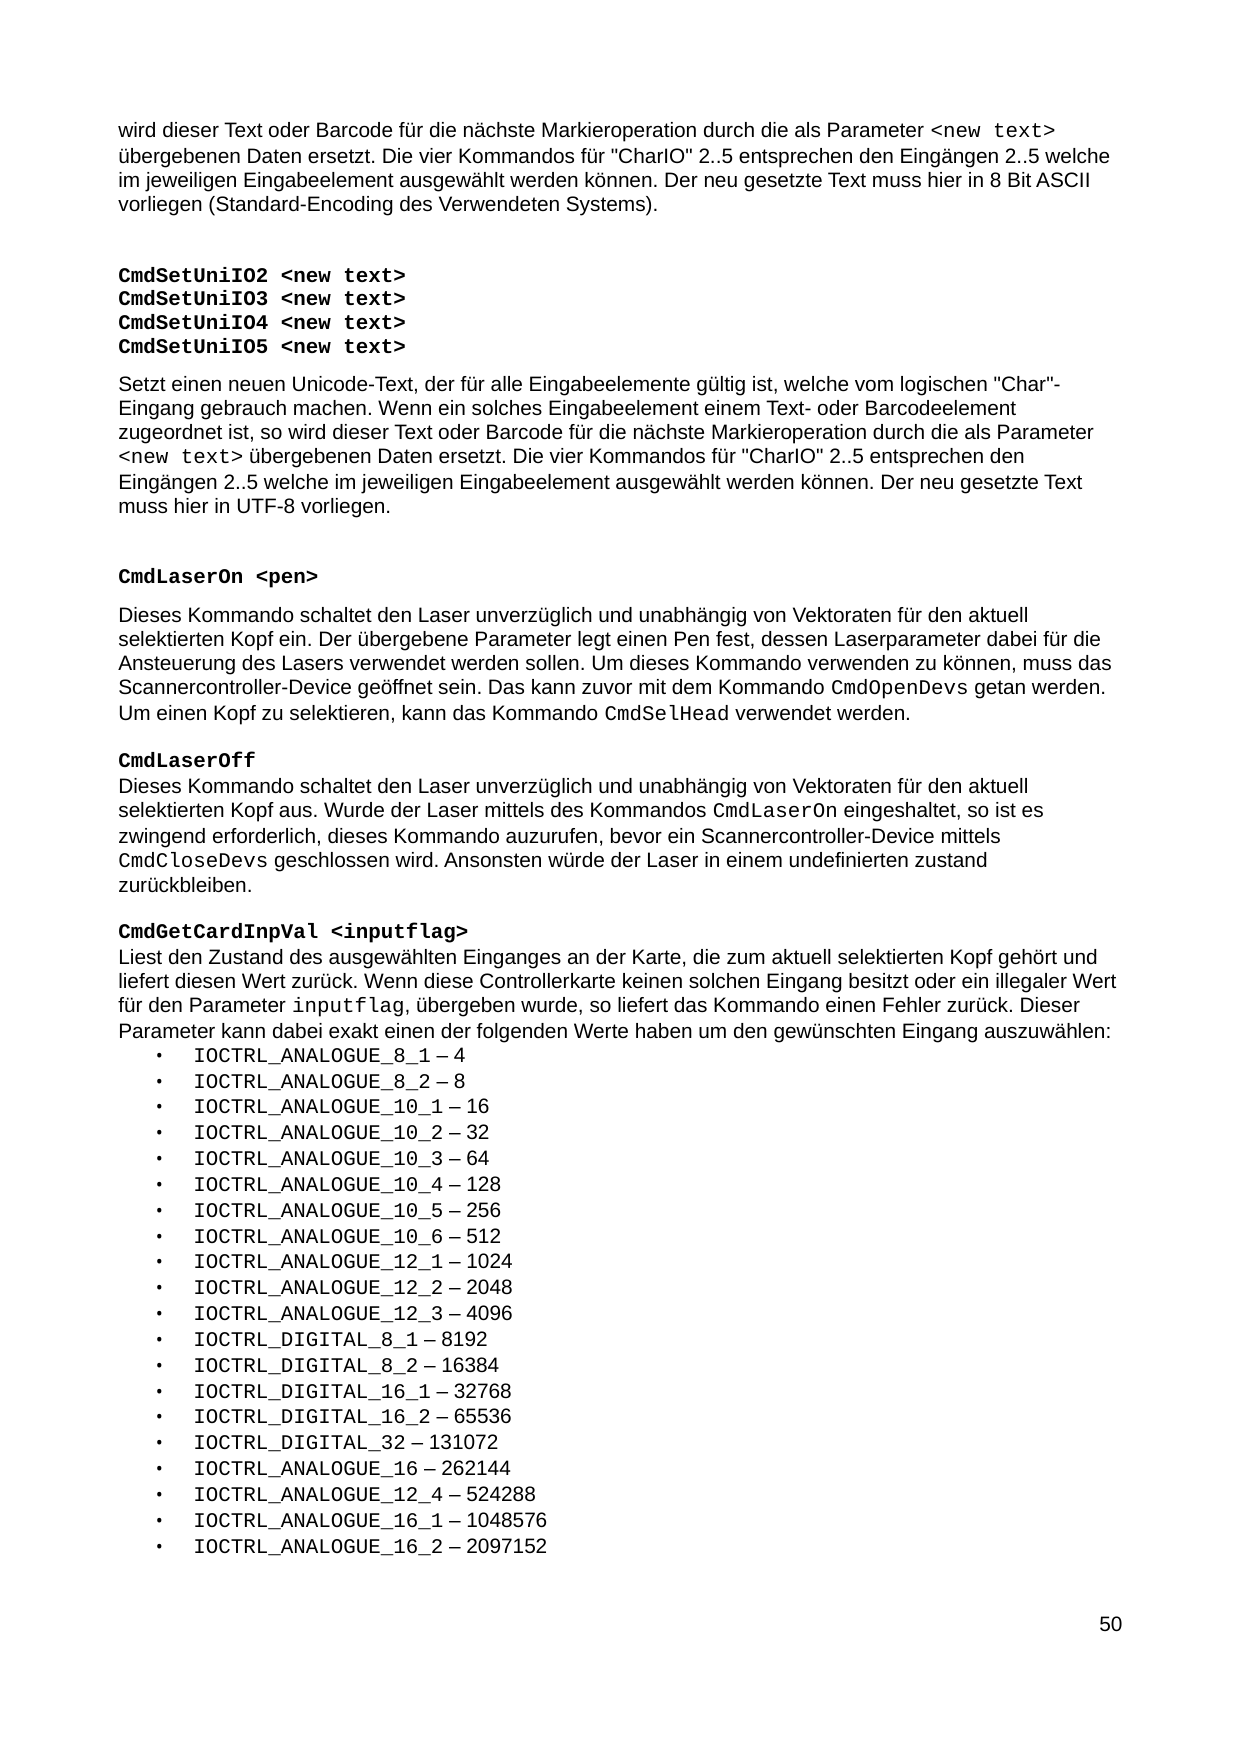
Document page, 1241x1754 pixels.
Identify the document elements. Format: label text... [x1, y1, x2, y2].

text CmdLaserOff [118, 750, 1122, 774]
list IOCTRL_ANALOGUE_12_2 – 2048 [156, 1275, 1122, 1301]
list IOCTRL_ANALOGUE_16_1 – 1048576 [156, 1508, 1122, 1533]
list IOCTRL_ANALOGUE_12_3 – 4096 [156, 1301, 1122, 1327]
text CmdLaserOn <pen> [118, 566, 1122, 590]
text CmdGetCardInpVal <inputflag> [118, 921, 1122, 945]
list IOCTRL_ANALOGUE_10_1 – 16 [156, 1094, 1122, 1120]
list IOCTRL_ANALOGUE_16_2 – 2097152 [156, 1533, 1122, 1559]
list IOCTRL_ANALOGUE_12_4 – 524288 [156, 1482, 1122, 1508]
list IOCTRL_ANALOGUE_8_2 – 8 [156, 1068, 1122, 1094]
list IOCTRL_ANALOGUE_12_1 – 1024 [156, 1249, 1122, 1275]
list IOCTRL_DIGITAL_32 – 131072 [156, 1430, 1122, 1456]
text Dieses Kommando schaltet den Laser unverzüglich und unabhängig von Vektoraten für den aktuell selektierten Kopf aus. Wurde der Laser mittels des Kommandos CmdLaserOn eingeshaltet, so ist es zwingend erforderlich, dieses Kommando auzurufen, bevor ein Scannercontroller-Device mittels CmdCloseDevs geschlossen wird. Ansonsten würde der Laser in einem undefinierten zustand zurückbleiben. [118, 774, 1122, 897]
text CmdSetUniIO2 <new text> CmdSetUniIO3 <new text> CmdSetUniIO4 <new text> CmdSetUniIO5 <new text> [118, 265, 1122, 359]
list IOCTRL_DIGITAL_16_1 – 32768 [156, 1378, 1122, 1404]
list IOCTRL_ANALOGUE_16 – 262144 [156, 1456, 1122, 1482]
list IOCTRL_ANALOGUE_10_6 – 512 [156, 1223, 1122, 1249]
list IOCTRL_ANALOGUE_10_4 – 128 [156, 1172, 1122, 1198]
text wird dieser Text oder Barcode für die nächste Markieroperation durch die als Parameter <new text> übergebenen Daten ersetzt. Die vier Kommandos für "CharIO" 2..5 entsprechen den Eingängen 2..5 welche im jeweiligen Eingabeelement ausgewählt werden können. Der neu gesetzte Text muss hier in 8 Bit ASCII vorliegen (Standard-Encoding des Verwendeten Systems). [118, 118, 1122, 216]
list IOCTRL_ANALOGUE_8_1 – 4 [156, 1043, 1122, 1068]
text Setzt einen neuen Unicode-Text, der für alle Eingabeelemente gültig ist, welche vom logischen "Char"-Eingang gebrauch machen. Wenn ein solches Eingabeelement einem Text- oder Barcodeelement zugeordnet ist, so wird dieser Text oder Barcode für die nächste Markieroperation durch die als Parameter <new text> übergebenen Daten ersetzt. Die vier Kommandos für "CharIO" 2..5 entsprechen den Eingängen 2..5 welche im jeweiligen Eingabeelement ausgewählt werden können. Der neu gesetzte Text muss hier in UTF-8 vorliegen. [118, 372, 1122, 517]
text Dieses Kommando schaltet den Laser unverzüglich und unabhängig von Vektoraten für den aktuell selektierten Kopf ein. Der übergebene Parameter legt einen Pen fest, dessen Laserparameter dabei für die Ansteuerung des Lasers verwendet werden sollen. Um dieses Kommando verwenden zu können, muss das Scannercontroller-Device geöffnet sein. Das kann zuvor mit dem Kommando CmdOpenDevs getan werden. Um einen Kopf zu selektieren, kann das Kommando CmdSelHead verwendet werden. [118, 603, 1122, 726]
list IOCTRL_DIGITAL_8_1 – 8192 [156, 1327, 1122, 1353]
list IOCTRL_ANALOGUE_10_2 – 32 [156, 1120, 1122, 1146]
list IOCTRL_ANALOGUE_10_3 – 64 [156, 1146, 1122, 1172]
list IOCTRL_ANALOGUE_10_5 – 256 [156, 1198, 1122, 1223]
list IOCTRL_DIGITAL_8_2 – 16384 [156, 1353, 1122, 1378]
list IOCTRL_DIGITAL_16_2 – 65536 [156, 1404, 1122, 1430]
text Liest den Zustand des ausgewählten Einganges an der Karte, die zum aktuell selektierten Kopf gehört und liefert diesen Wert zurück. Wenn diese Controllerkarte keinen solchen Eingang besitzt oder ein illegaler Wert für den Parameter inputflag, übergeben wurde, so liefert das Kommando einen Fehler zurück. Dieser Parameter kann dabei exakt einen der folgenden Werte haben um den gewünschten Eingang auszuwählen: [118, 945, 1122, 1043]
